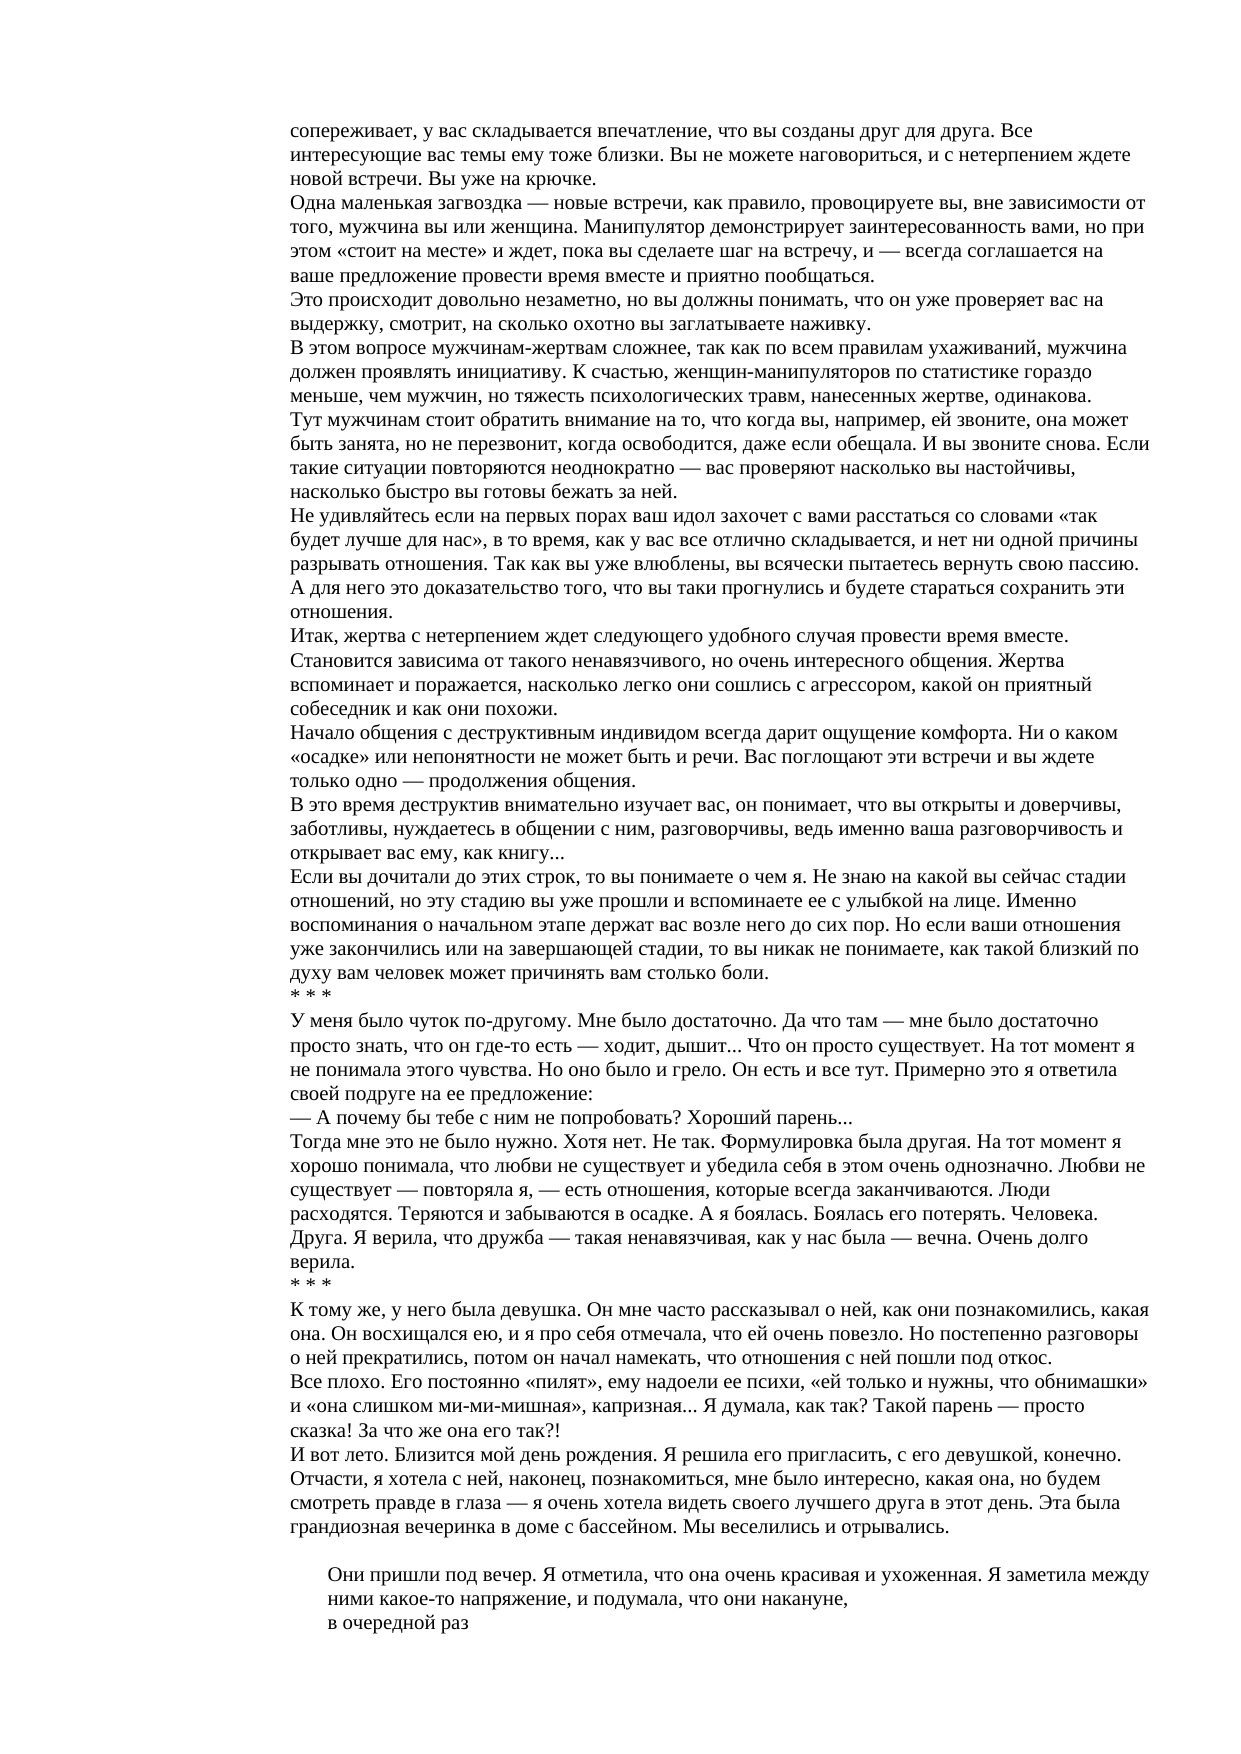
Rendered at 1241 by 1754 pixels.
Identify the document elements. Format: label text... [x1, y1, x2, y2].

text Начало общения с деструктивным индивидом всегда дарит ощущение комфорта. Ни о каком «осадке» или непонятности не может быть и речи. Вас поглощают эти встречи и вы ждете только одно — продолжения общения. [290, 720, 1152, 792]
text в очередной раз [327, 1610, 1152, 1634]
text Одна маленькая загвоздка — новые встречи, как правило, провоцируете вы, вне зависимости от того, мужчина вы или женщина. Манипулятор демонстрирует заинтересованность вами, но при этом «стоит на месте» и ждет, пока вы сделаете шаг на встречу, и — всегда соглашается на ваше предложение провести время вместе и приятно пообщаться. [290, 190, 1152, 287]
text * * * [290, 984, 1152, 1008]
text * * * [290, 1273, 1152, 1297]
text Это происходит довольно незаметно, но вы должны понимать, что он уже проверяет вас на выдержку, смотрит, на сколько охотно вы заглатываете наживку. [290, 287, 1152, 335]
text В это время деструктив внимательно изучает вас, он понимает, что вы открыты и доверчивы, заботливы, нуждаетесь в общении с ним, разговорчивы, ведь именно ваша разговорчивость и открывает вас ему, как книгу... [290, 792, 1152, 864]
text Итак, жертва с нетерпением ждет следующего удобного случая провести время вместе. Становится зависима от такого ненавязчивого, но очень интересного общения. Жертва вспоминает и поражается, насколько легко они сошлись с агрессором, какой он приятный собеседник и как они похожи. [290, 623, 1152, 720]
text К тому же, у него была девушка. Он мне часто рассказывал о ней, как они познакомились, какая она. Он восхищался ею, и я про себя отмечала, что ей очень повезло. Но постепенно разговоры о ней прекратились, потом он начал намекать, что отношения с ней пошли под откос. [290, 1297, 1152, 1369]
text Если вы дочитали до этих строк, то вы понимаете о чем я. Не знаю на какой вы сейчас стадии отношений, но эту стадию вы уже прошли и вспоминаете ее с улыбкой на лице. Именно воспоминания о начальном этапе держат вас возле него до сих пор. Но если ваши отношения уже закончились или на завершающей стадии, то вы никак не понимаете, как такой близкий по духу вам человек может причинять вам столько боли. [290, 864, 1152, 984]
text Они пришли под вечер. Я отметила, что она очень красивая и ухоженная. Я заметила между ними какое-то напряжение, и подумала, что они накануне, [327, 1562, 1152, 1610]
text И вот лето. Близится мой день рождения. Я решила его пригласить, с его девушкой, конечно. Отчасти, я хотела с ней, наконец, познакомиться, мне было интересно, какая она, но будем смотреть правде в глаза — я очень хотела видеть своего лучшего друга в этот день. Эта была грандиозная вечеринка в доме с бассейном. Мы веселились и отрывались. [290, 1442, 1152, 1538]
text Тут мужчинам стоит обратить внимание на то, что когда вы, например, ей звоните, она может быть занята, но не перезвонит, когда освободится, даже если обещала. И вы звоните снова. Если такие ситуации повторяются неоднократно — вас проверяют насколько вы настойчивы, насколько быстро вы готовы бежать за ней. [290, 407, 1152, 503]
text У меня было чуток по-другому. Мне было достаточно. Да что там — мне было достаточно просто знать, что он где-то есть — ходит, дышит... Что он просто существует. На тот момент я не понимала этого чувства. Но оно было и грело. Он есть и все тут. Примерно это я ответила своей подруге на ее предложение: [290, 1008, 1152, 1105]
text сопереживает, у вас складывается впечатление, что вы созданы друг для друга. Все интересующие вас темы ему тоже близки. Вы не можете наговориться, и с нетерпением ждете новой встречи. Вы уже на крючке. [290, 118, 1152, 190]
text Не удивляйтесь если на первых порах ваш идол захочет с вами расстаться со словами «так будет лучше для нас», в то время, как у вас все отлично складывается, и нет ни одной причины разрывать отношения. Так как вы уже влюблены, вы всячески пытаетесь вернуть свою пассию. А для него это доказательство того, что вы таки прогнулись и будете стараться сохранить эти отношения. [290, 503, 1152, 623]
text Тогда мне это не было нужно. Хотя нет. Не так. Формулировка была другая. На тот момент я хорошо понимала, что любви не существует и убедила себя в этом очень однозначно. Любви не существует — повторяла я, — есть отношения, которые всегда заканчиваются. Люди расходятся. Теряются и забываются в осадке. А я боялась. Боялась его потерять. Человека. Друга. Я верила, что дружба — такая ненавязчивая, как у нас была — вечна. Очень долго верила. [290, 1129, 1152, 1273]
text — А почему бы тебе с ним не попробовать? Хороший парень... [290, 1105, 1152, 1129]
text В этом вопросе мужчинам-жертвам сложнее, так как по всем правилам ухаживаний, мужчина должен проявлять инициативу. К счастью, женщин-манипуляторов по статистике гораздо меньше, чем мужчин, но тяжесть психологических травм, нанесенных жертве, одинакова. [290, 335, 1152, 407]
text Все плохо. Его постоянно «пилят», ему надоели ее психи, «ей только и нужны, что обнимашки» и «она слишком ми-ми-мишная», капризная... Я думала, как так? Такой парень — просто сказка! За что же она его так?! [290, 1369, 1152, 1442]
